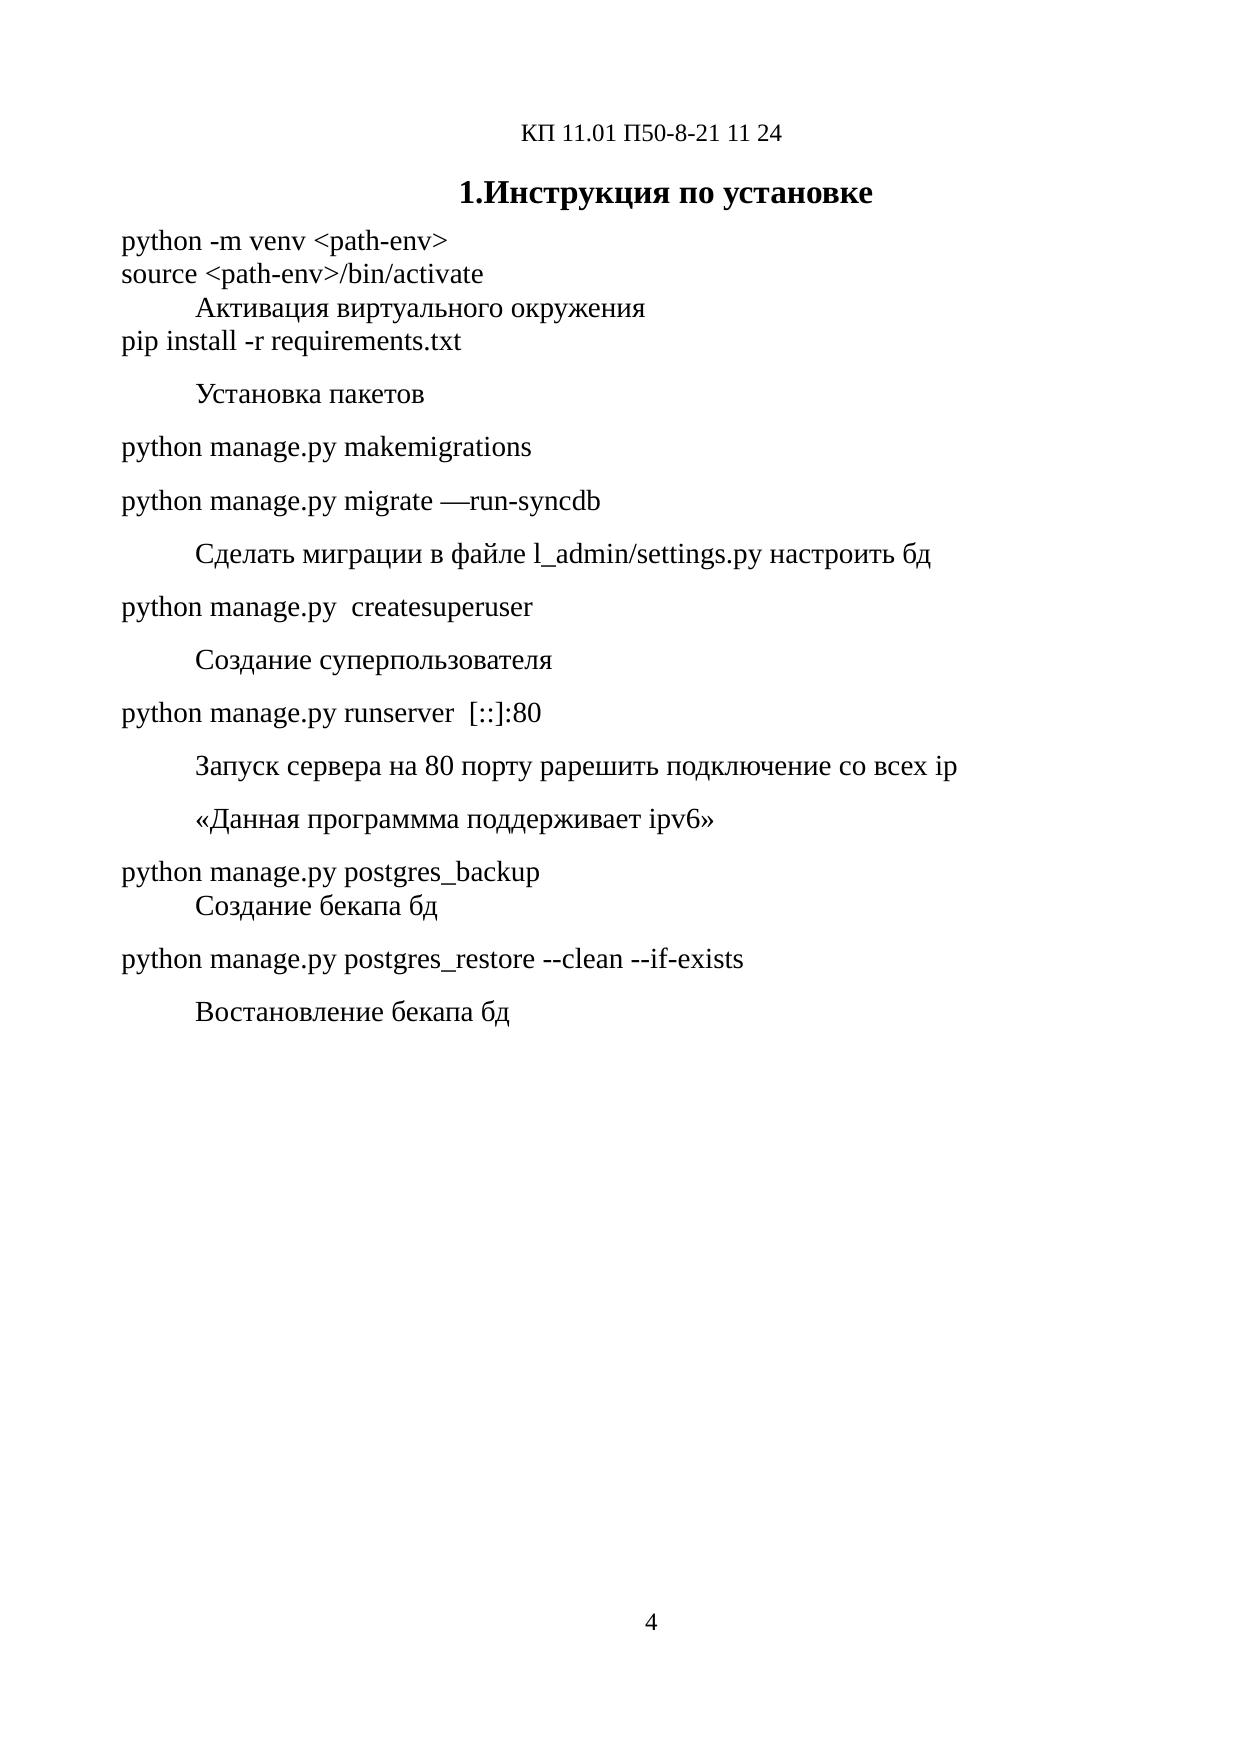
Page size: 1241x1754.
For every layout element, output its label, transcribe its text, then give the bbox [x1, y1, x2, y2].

text Востановление бекапа бд [121, 994, 1181, 1028]
text python manage.py createsuperuser [121, 589, 1181, 622]
text «Данная программма поддерживает ipv6» [121, 801, 1181, 835]
text python manage.py migrate —run-syncdb [121, 483, 1181, 516]
text python manage.py postgres_restore --clean --if-exists [121, 941, 1181, 975]
text python -m venv <path-env> [121, 223, 1181, 256]
text Создание суперпользователя [121, 642, 1181, 676]
text Создание бекапа бд [121, 888, 1181, 922]
text Сделать миграции в файле l_admin/settings.py настроить бд [121, 536, 1181, 569]
text python manage.py makemigrations [121, 429, 1181, 463]
text Установка пакетов [121, 376, 1181, 410]
text Активация виртуального окружения [121, 290, 1181, 323]
text python manage.py runserver [::]:80 [121, 695, 1181, 729]
text source <path-env>/bin/activate [121, 256, 1181, 290]
text pip install -r requirements.txt [121, 323, 1181, 357]
title Инструкция по установке [159, 172, 1181, 210]
text python manage.py postgres_backup [121, 854, 1181, 888]
text Запуск сервера на 80 порту рарешить подключение со всех ip [121, 748, 1181, 782]
